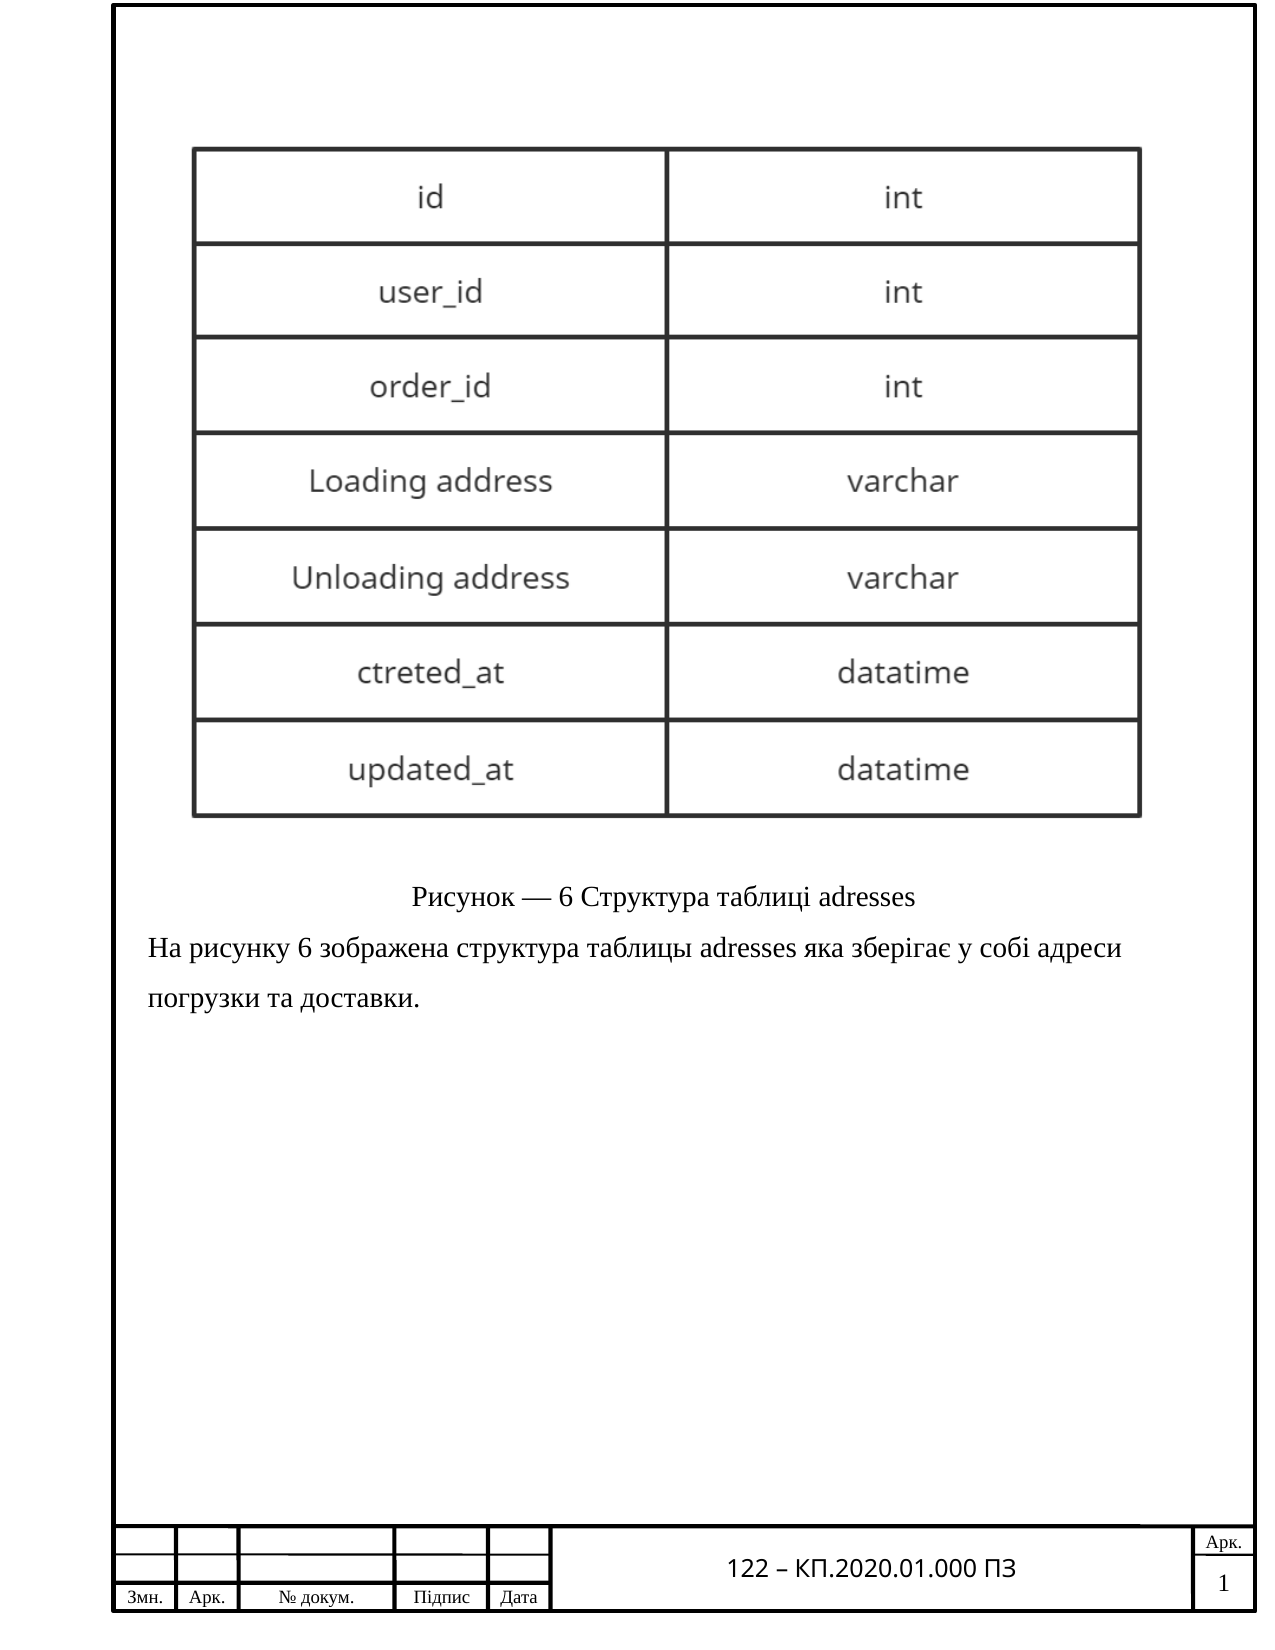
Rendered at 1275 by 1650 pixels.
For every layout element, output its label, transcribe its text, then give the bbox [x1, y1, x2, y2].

text Рисунок — 6 Структура таблиці adresses [148, 879, 1186, 913]
picture [147, 102, 1187, 863]
text На рисунку 6 зображена структура таблицы adresses яка зберігає у собі адреси погрузки та доставки. [148, 930, 1186, 1014]
